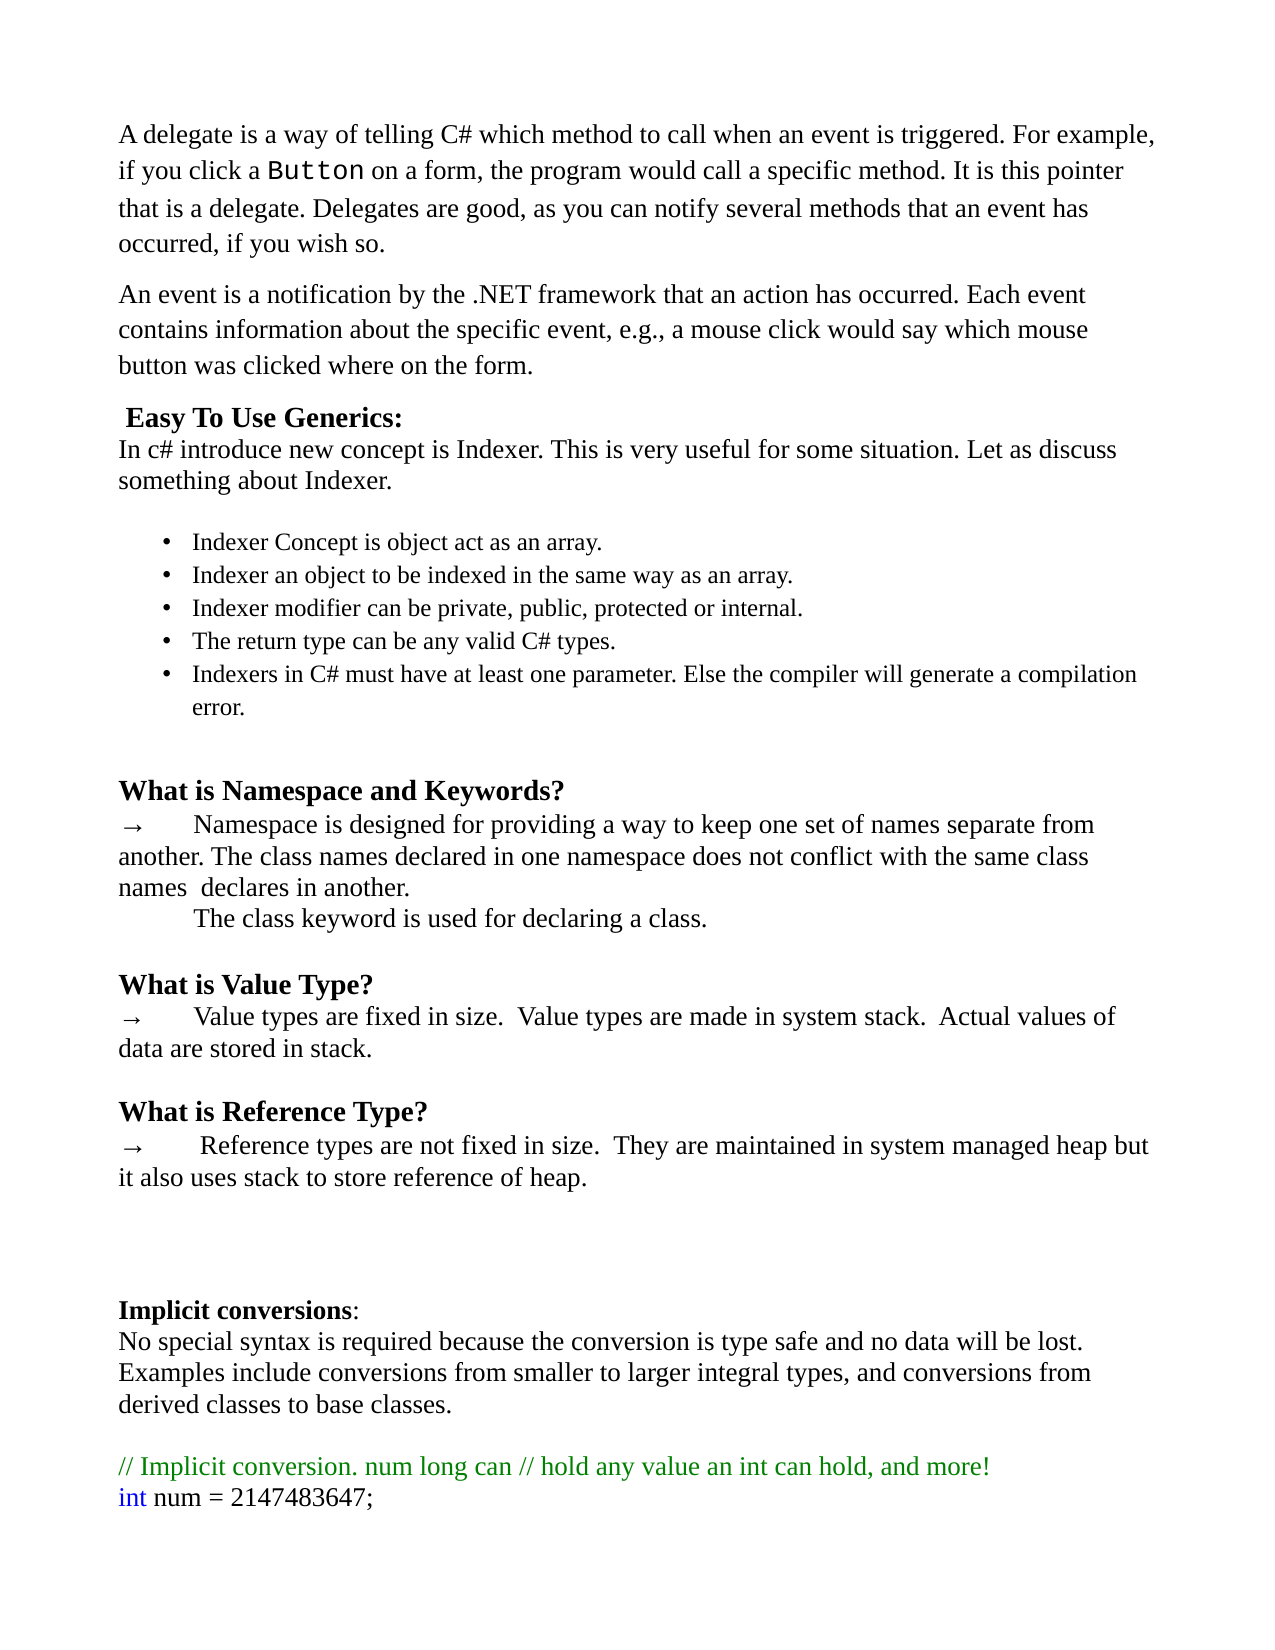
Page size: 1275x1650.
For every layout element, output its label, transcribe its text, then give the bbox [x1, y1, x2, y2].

text What is Reference Type? [118, 1094, 1157, 1127]
text What is Value Type? [118, 967, 1157, 1001]
list Indexer Concept is object act as an array. [162, 527, 1157, 555]
text The class keyword is used for declaring a class. [118, 902, 1157, 933]
text → Namespace is designed for providing a way to keep one set of names separate from another. The class names declared in one namespace does not conflict with the same class names declares in another. [118, 806, 1157, 902]
text An event is a notification by the .NET framework that an action has occurred. Each event contains information about the specific event, e.g., a mouse click would say which mouse button was clicked where on the form. [118, 278, 1157, 381]
text In c# introduce new concept is Indexer. This is very useful for some situation. Let as discuss something about Indexer. [118, 433, 1157, 496]
text Easy To Use Generics: [118, 400, 1157, 433]
text No special syntax is required because the conversion is type safe and no data will be lost. [118, 1325, 1157, 1357]
text A delegate is a way of telling C# which method to call when an event is triggered. For example, if you click a Button on a form, the program would call a specific method. It is this pointer that is a delegate. Delegates are good, as you can notify several methods that an event has occurred, if you wish so. [118, 118, 1157, 259]
list Indexers in C# must have at least one parameter. Else the compiler will generate a compilation error. [162, 659, 1157, 721]
text // Implicit conversion. num long can // hold any value an int can hold, and more! [118, 1450, 1157, 1481]
text Implicit conversions: [118, 1294, 1157, 1325]
text Examples include conversions from smaller to larger integral types, and conversions from derived classes to base classes. [118, 1357, 1157, 1419]
text int num = 2147483647; [118, 1481, 1157, 1512]
list The return type can be any valid C# types. [162, 626, 1157, 654]
list Indexer modifier can be private, public, protected or internal. [162, 593, 1157, 621]
text What is Namespace and Keywords? [118, 773, 1157, 806]
text → Reference types are not fixed in size. They are maintained in system managed heap but it also uses stack to store reference of heap. [118, 1127, 1157, 1192]
list Indexer an object to be indexed in the same way as an array. [162, 560, 1157, 588]
text → Value types are fixed in size. Value types are made in system stack. Actual values of data are stored in stack. [118, 1001, 1157, 1063]
